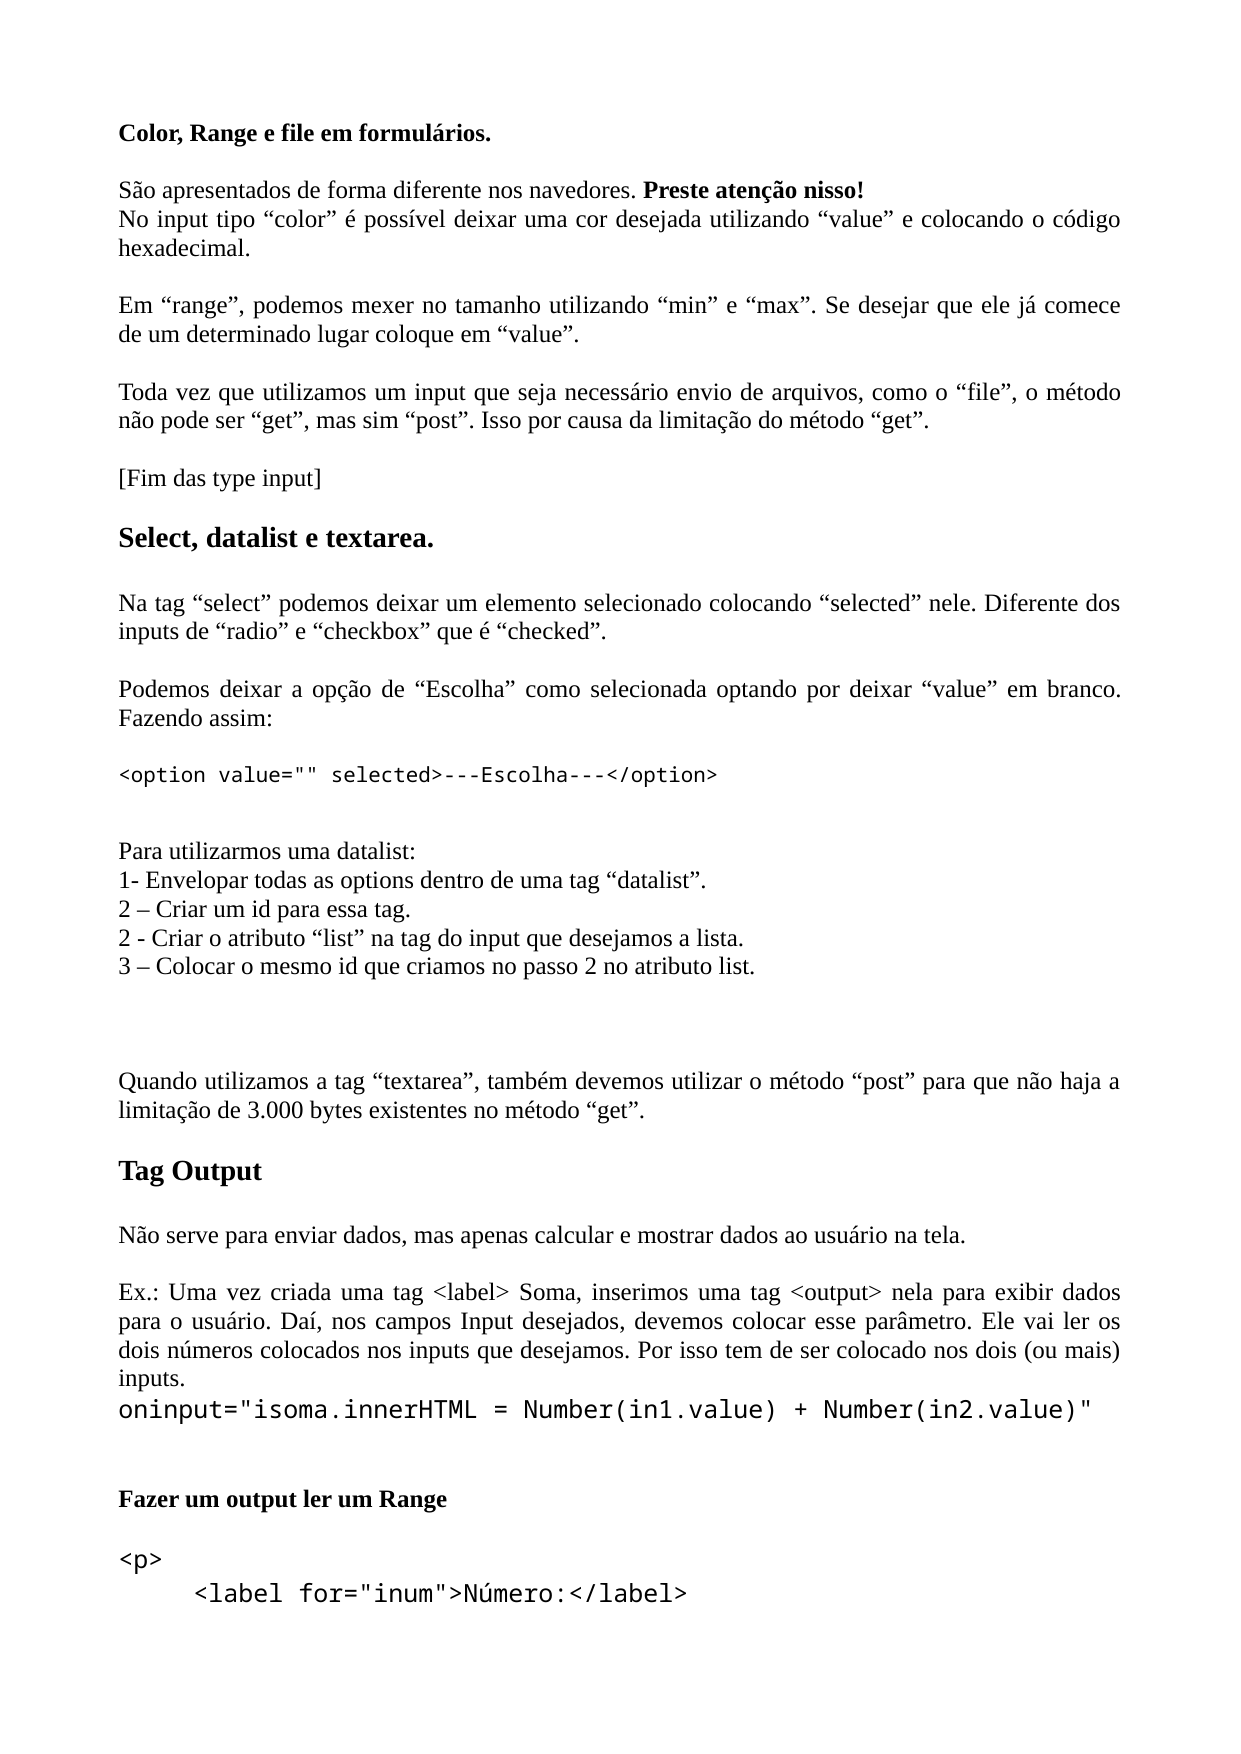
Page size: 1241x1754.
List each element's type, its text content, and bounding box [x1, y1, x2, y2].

text Select, datalist e textarea. [118, 521, 1122, 554]
text São apresentados de forma diferente nos navedores. Preste atenção nisso! [118, 176, 1122, 204]
text 2 - Criar o atributo “list” na tag do input que desejamos a lista. [118, 923, 1122, 951]
text [Fim das type input] [118, 463, 1122, 492]
text 1- Envelopar todas as options dentro de uma tag “datalist”. [118, 865, 1122, 894]
text Na tag “select” podemos deixar um elemento selecionado colocando “selected” nele. Diferente dos inputs de “radio” e “checkbox” que é “checked”. [118, 588, 1122, 645]
text <p> [118, 1541, 1122, 1575]
text <label for="inum">Número:</label> [118, 1575, 1122, 1609]
text Em “range”, podemos mexer no tamanho utilizando “min” e “max”. Se desejar que ele já comece de um determinado lugar coloque em “value”. [118, 291, 1122, 348]
text 2 – Criar um id para essa tag. [118, 894, 1122, 923]
text Toda vez que utilizamos um input que seja necessário envio de arquivos, como o “file”, o método não pode ser “get”, mas sim “post”. Isso por causa da limitação do método “get”. [118, 377, 1122, 434]
text Podemos deixar a opção de “Escolha” como selecionada optando por deixar “value” em branco. Fazendo assim: [118, 674, 1122, 731]
text Tag Output [118, 1153, 1122, 1186]
text oninput="isoma.innerHTML = Number(in1.value) + Number(in2.value)" [118, 1392, 1122, 1426]
text 3 – Colocar o mesmo id que criamos no passo 2 no atributo list. [118, 951, 1122, 980]
text Para utilizarmos uma datalist: [118, 836, 1122, 865]
text Ex.: Uma vez criada uma tag <label> Soma, inserimos uma tag <output> nela para exibir dados para o usuário. Daí, nos campos Input desejados, devemos colocar esse parâmetro. Ele vai ler os dois números colocados nos inputs que desejamos. Por isso tem de ser colocado nos dois (ou mais) inputs. [118, 1277, 1122, 1392]
text Fazer um output ler um Range [118, 1484, 1122, 1512]
text Color, Range e file em formulários. [118, 118, 1122, 147]
text Não serve para enviar dados, mas apenas calcular e mostrar dados ao usuário na tela. [118, 1220, 1122, 1248]
text Quando utilizamos a tag “textarea”, também devemos utilizar o método “post” para que não haja a limitação de 3.000 bytes existentes no método “get”. [118, 1066, 1122, 1124]
text No input tipo “color” é possível deixar uma cor desejada utilizando “value” e colocando o código hexadecimal. [118, 204, 1122, 262]
text <option value="" selected>---Escolha---</option> [118, 760, 1122, 789]
